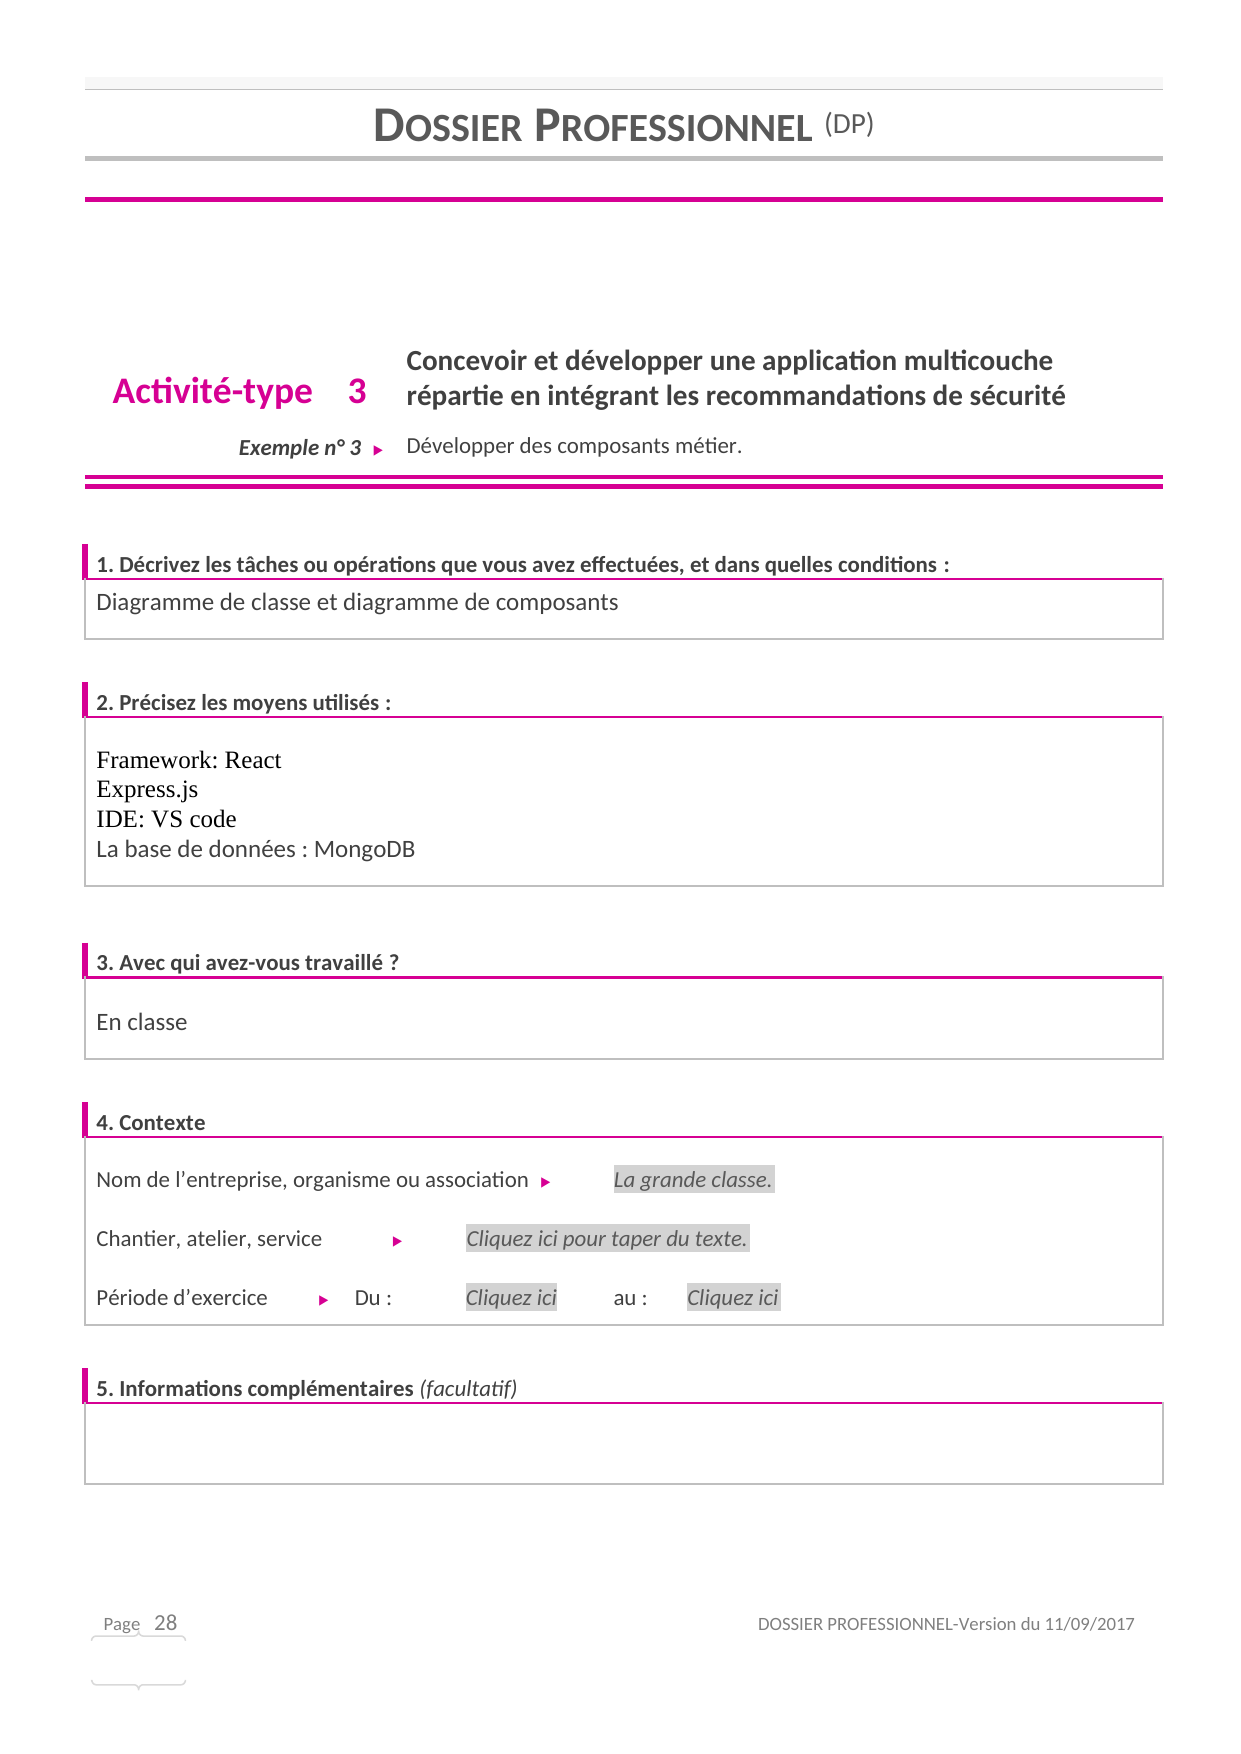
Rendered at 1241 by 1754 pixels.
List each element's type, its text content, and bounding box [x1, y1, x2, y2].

table_cell [589, 1138, 1162, 1159]
table_cell [85, 1060, 1104, 1081]
table_cell [1104, 1326, 1163, 1347]
table_cell [85, 909, 1163, 942]
table_cell [86, 1138, 589, 1159]
table_cell [85, 523, 1163, 544]
table_cell [86, 1426, 1162, 1462]
table_cell Diagramme de classe et diagramme de composants [86, 580, 1162, 616]
table_cell [85, 479, 1163, 484]
table_cell 1. Décrivez les tâches ou opérations que vous avez effectuées, et dans quelles conditions : [88, 544, 1163, 578]
table_cell [86, 979, 1162, 1000]
table_cell [85, 1326, 1104, 1347]
table_header Activité-type [85, 336, 336, 413]
table_cell [86, 718, 1162, 739]
table_cell Cliquez ici pour taper du texte. [455, 1206, 1162, 1265]
table_cell [85, 1347, 1104, 1368]
table_cell Framework: React Express.js IDE: VS code La base de données : MongoDB [86, 739, 1162, 864]
table_cell 4. Contexte [88, 1102, 1163, 1136]
table_cell 2. Précisez les moyens utilisés : [88, 682, 1163, 716]
table_cell [1104, 1347, 1163, 1368]
table_cell [86, 1462, 1162, 1483]
table_cell [85, 887, 1163, 908]
table_cell [86, 864, 1162, 885]
table_cell Nom de l’entreprise, organisme ou association  [86, 1159, 589, 1206]
table_cell En classe [86, 1000, 1162, 1036]
table_cell [86, 1036, 1162, 1057]
table_cell [1104, 1060, 1163, 1081]
table_header 3 [336, 336, 395, 413]
table_cell La grande classe. [589, 1159, 1162, 1206]
table_cell [86, 1404, 1162, 1426]
table_cell [85, 1081, 1163, 1102]
table_cell Exemple n° 3  [85, 413, 395, 474]
table_cell 5. Informations complémentaires (facultatif) [88, 1368, 1104, 1402]
table_header Concevoir et développer une application multicouche répartie en intégrant les recommandations de sécurité [395, 336, 1163, 413]
table_cell [85, 640, 1104, 661]
table_cell [86, 616, 1162, 637]
table_cell Période d’exercice Du : Cliquez ici au : Cliquez ici [86, 1265, 1162, 1324]
table_cell [1104, 1368, 1163, 1402]
table_cell [85, 489, 1163, 522]
table_cell 3. Avec qui avez-vous travaillé ? [88, 943, 1163, 976]
table_cell [85, 661, 1163, 682]
table_cell Développer des composants métier. [395, 413, 1163, 474]
table_cell Chantier, atelier, service  [86, 1206, 455, 1265]
table_cell [1104, 640, 1163, 661]
